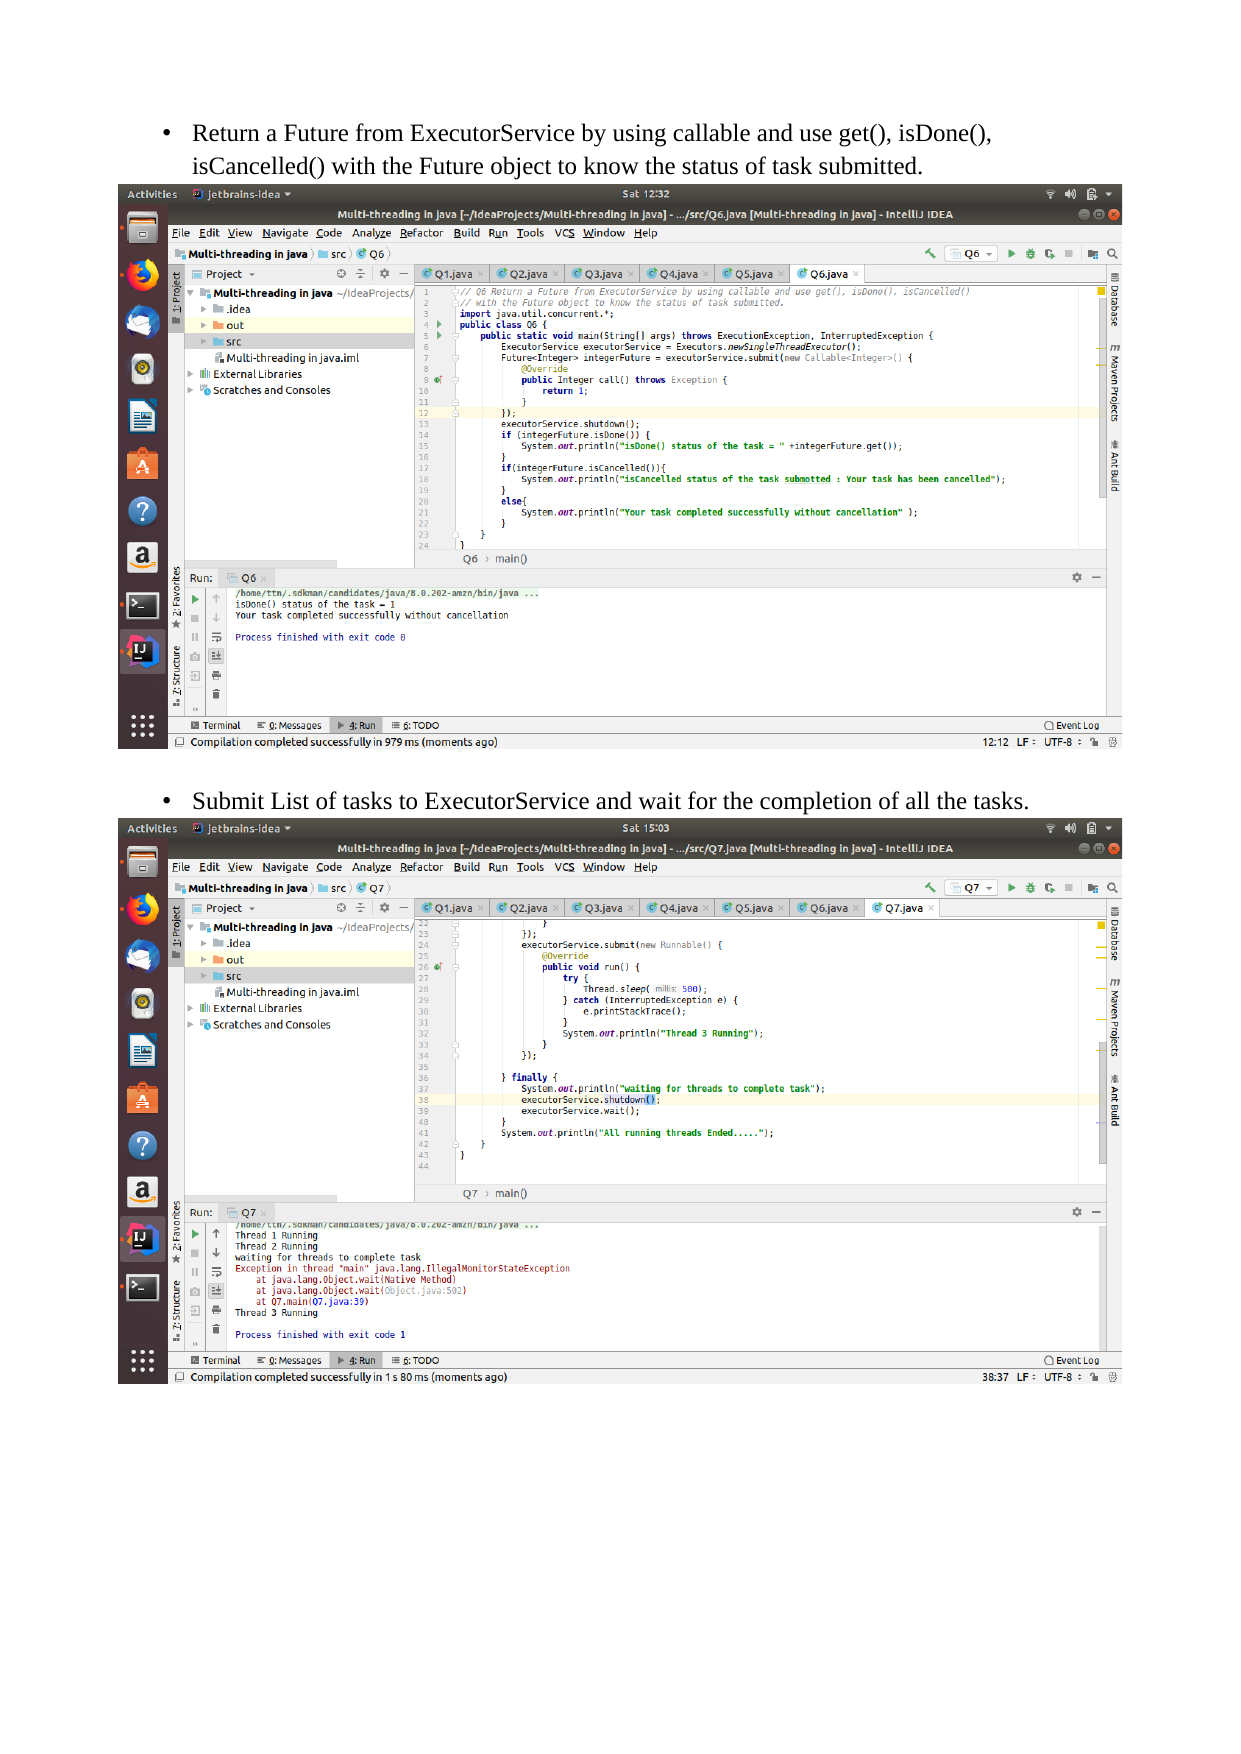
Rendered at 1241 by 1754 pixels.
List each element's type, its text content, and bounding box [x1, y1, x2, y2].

list Return a Future from ExecutorService by using callable and use get(), isDone(), isCancelled() with the Future object to know the status of task submitted. [162, 118, 1122, 180]
picture [118, 184, 1123, 749]
list Submit List of tasks to ExecutorService and wait for the completion of all the tasks. [162, 786, 1122, 814]
picture [118, 818, 1123, 1384]
